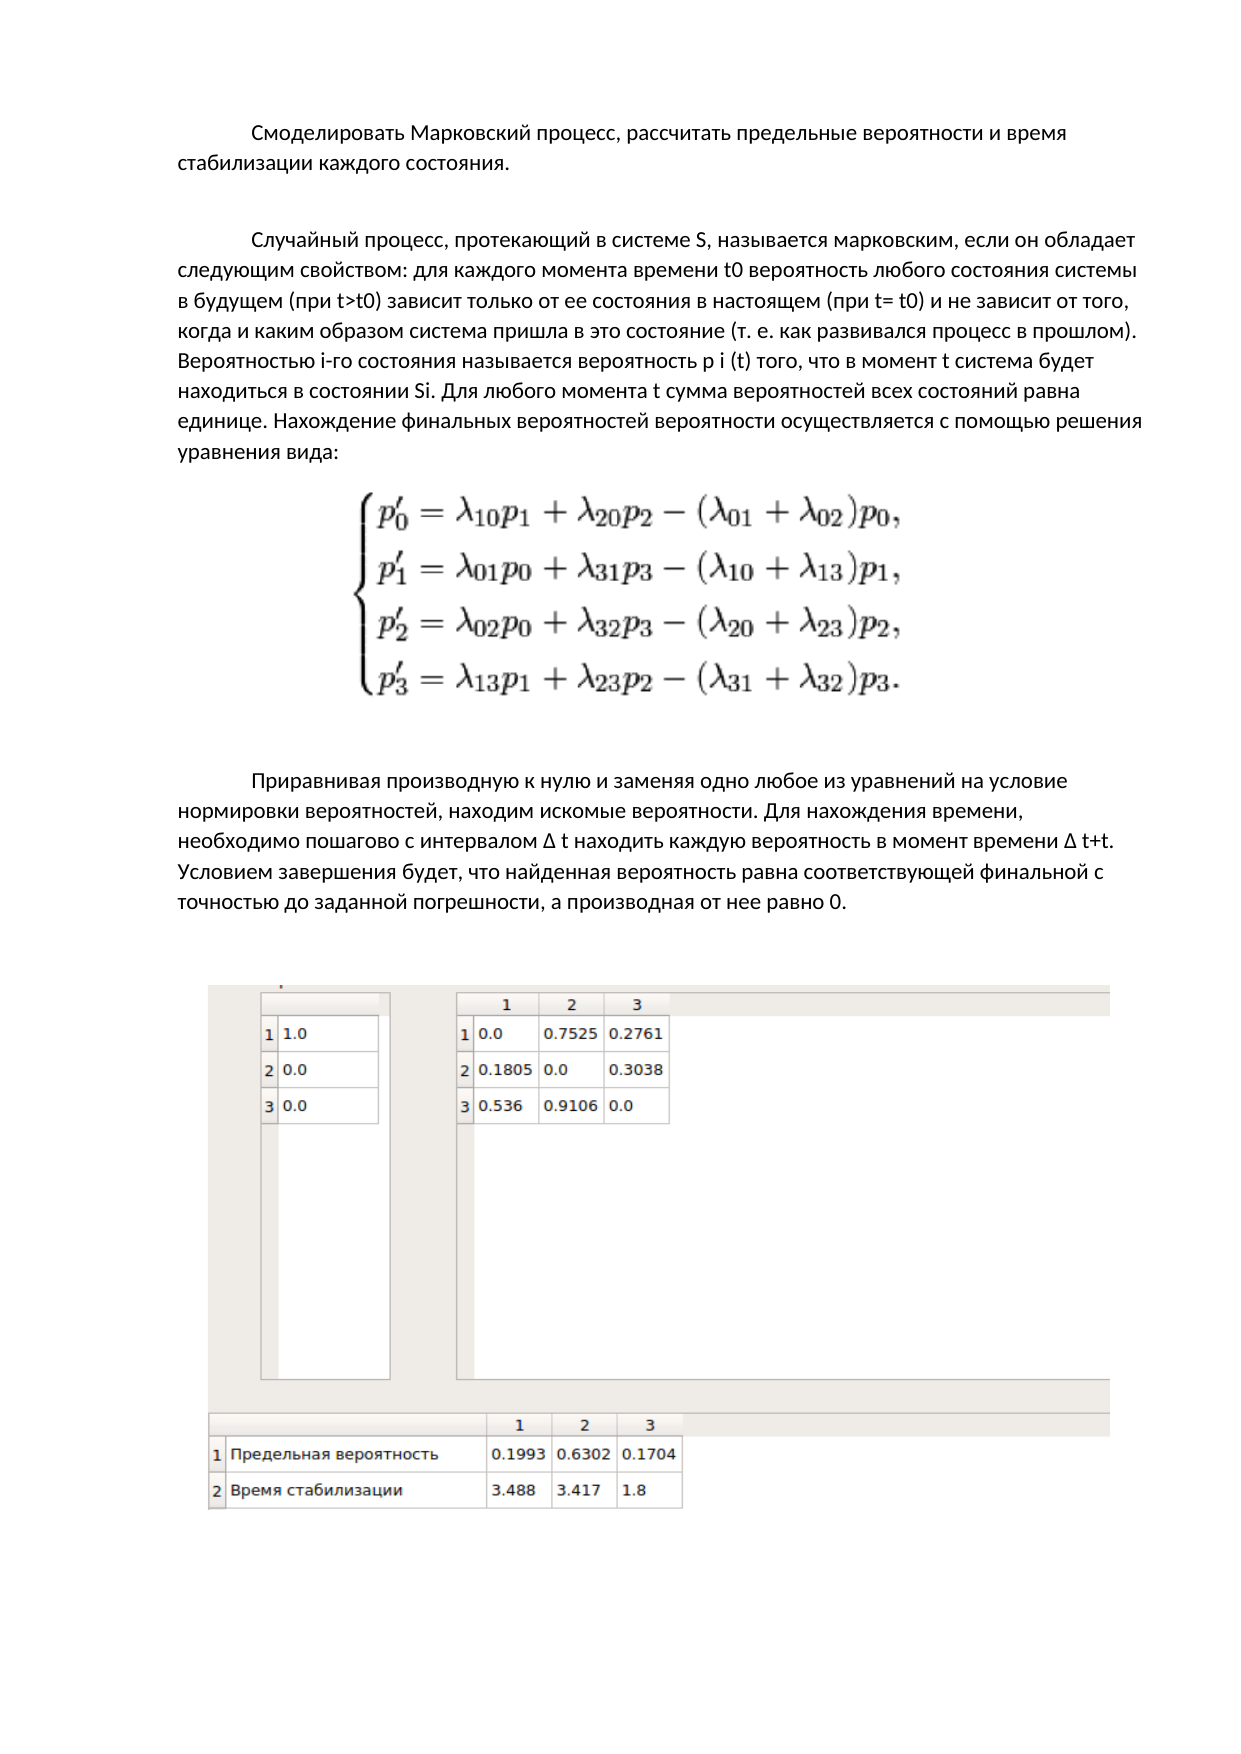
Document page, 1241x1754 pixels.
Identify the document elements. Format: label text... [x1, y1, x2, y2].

picture [342, 477, 923, 699]
picture [207, 985, 1110, 1510]
text Смоделировать Марковский процесс, рассчитать предельные вероятности и время стабилизации каждого состояния. [177, 118, 1152, 176]
text Приравнивая производную к нулю и заменяя одно любое из уравнений на условие нормировки вероятностей, находим искомые вероятности. Для нахождения времени, необходимо пошагово с интервалом Δ t находить каждую вероятность в момент времени Δ t+t. Условием завершения будет, что найденная вероятность равна соответствующей финальной с точностью до заданной погрешности, а производная от нее равно 0. [177, 766, 1152, 915]
text Случайный процесс, протекающий в системе S, называется марковским, если он обладает следующим свойством: для каждого момента времени t0 вероятность любого состояния системы в будущем (при t>t0) зависит только от ее состояния в настоящем (при t= t0) и не зависит от того, когда и каким образом система пришла в это состояние (т. е. как развивался процесс в прошлом). Вероятностью i-го состояния называется вероятность p i (t) того, что в момент t система будет находиться в состоянии Si. Для любого момента t сумма вероятностей всех состояний равна единице. Нахождение финальных вероятностей вероятности осуществляется с помощью решения уравнения вида: [177, 195, 1152, 465]
